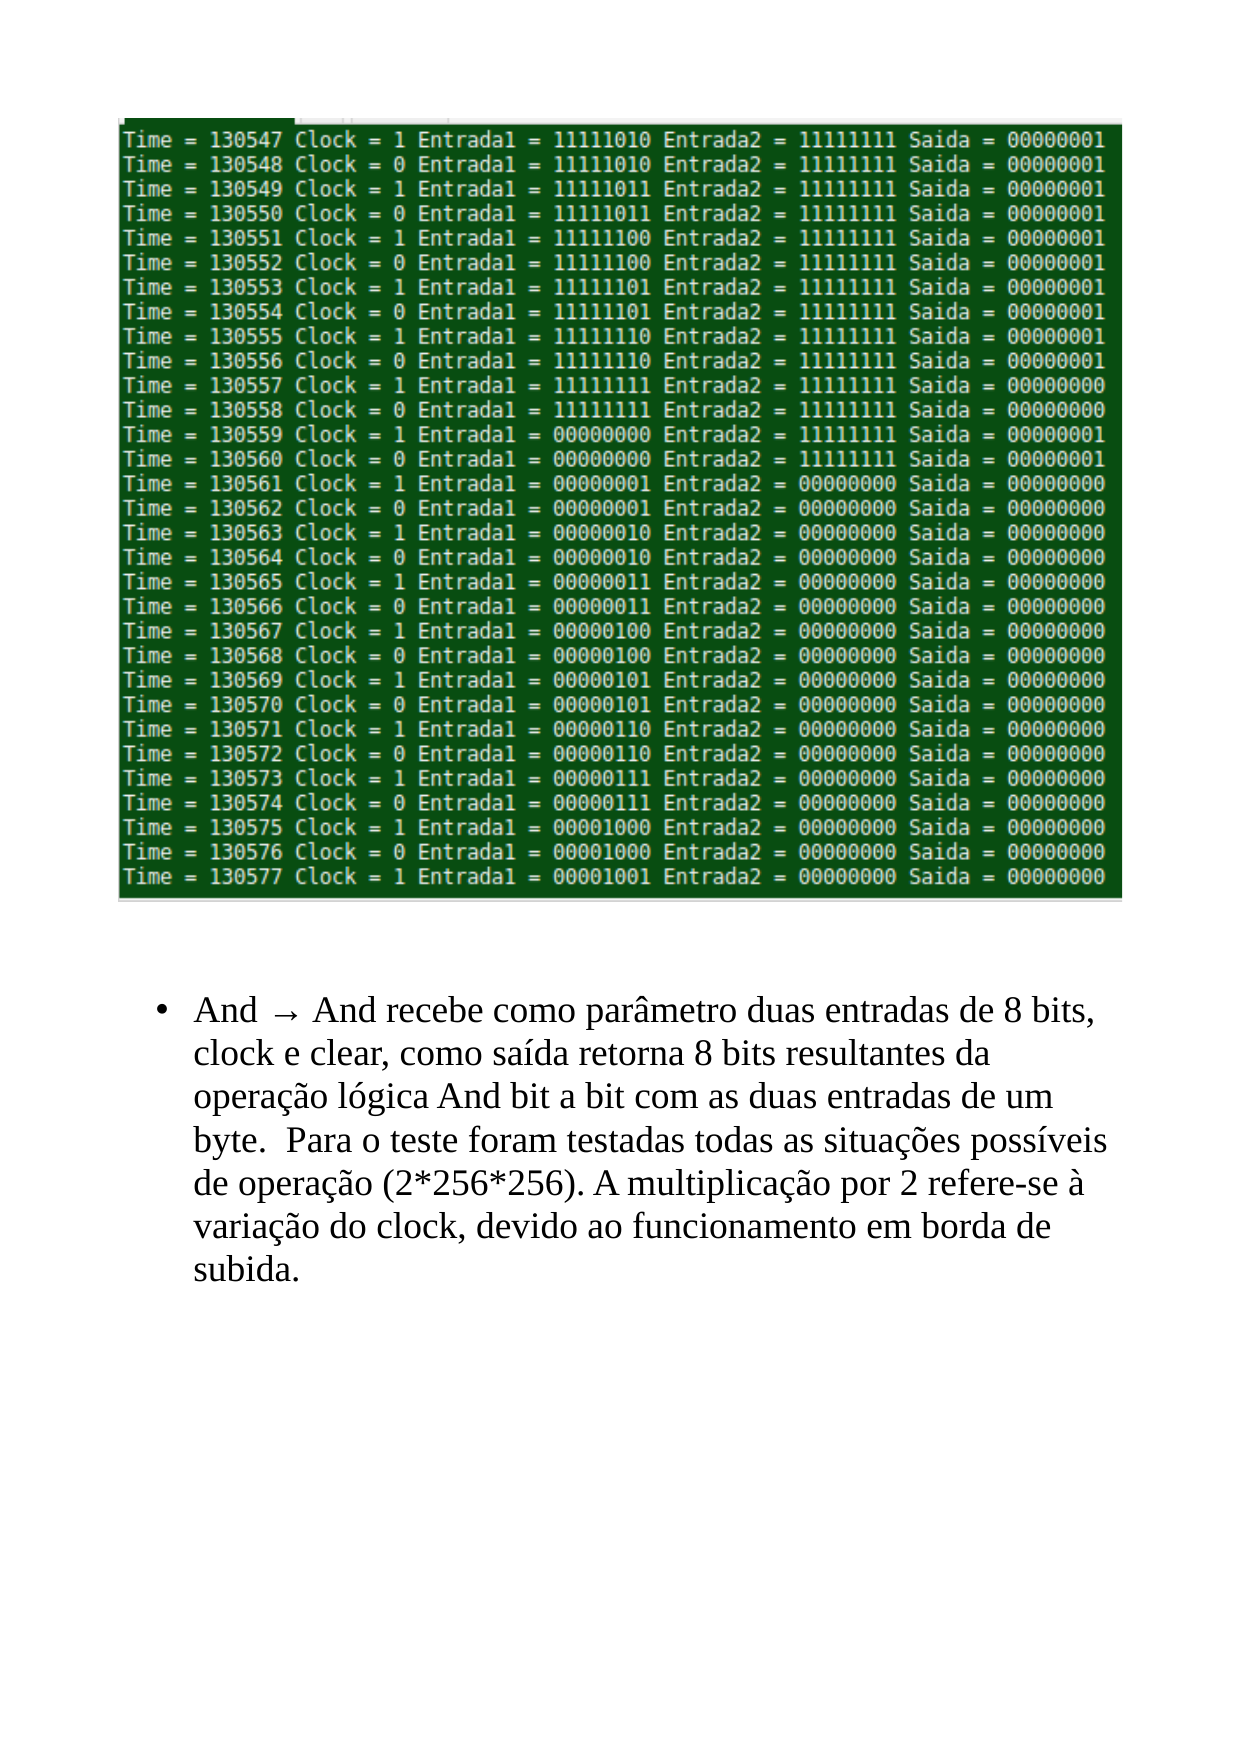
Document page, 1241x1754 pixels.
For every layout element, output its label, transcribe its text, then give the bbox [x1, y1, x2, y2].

list And → And recebe como parâmetro duas entradas de 8 bits, clock e clear, como saída retorna 8 bits resultantes da operação lógica And bit a bit com as duas entradas de um byte. Para o teste foram testadas todas as situações possíveis de operação (2*256*256). A multiplicação por 2 refere-se à variação do clock, devido ao funcionamento em borda de subida. [156, 988, 1122, 1289]
picture [118, 118, 1123, 902]
